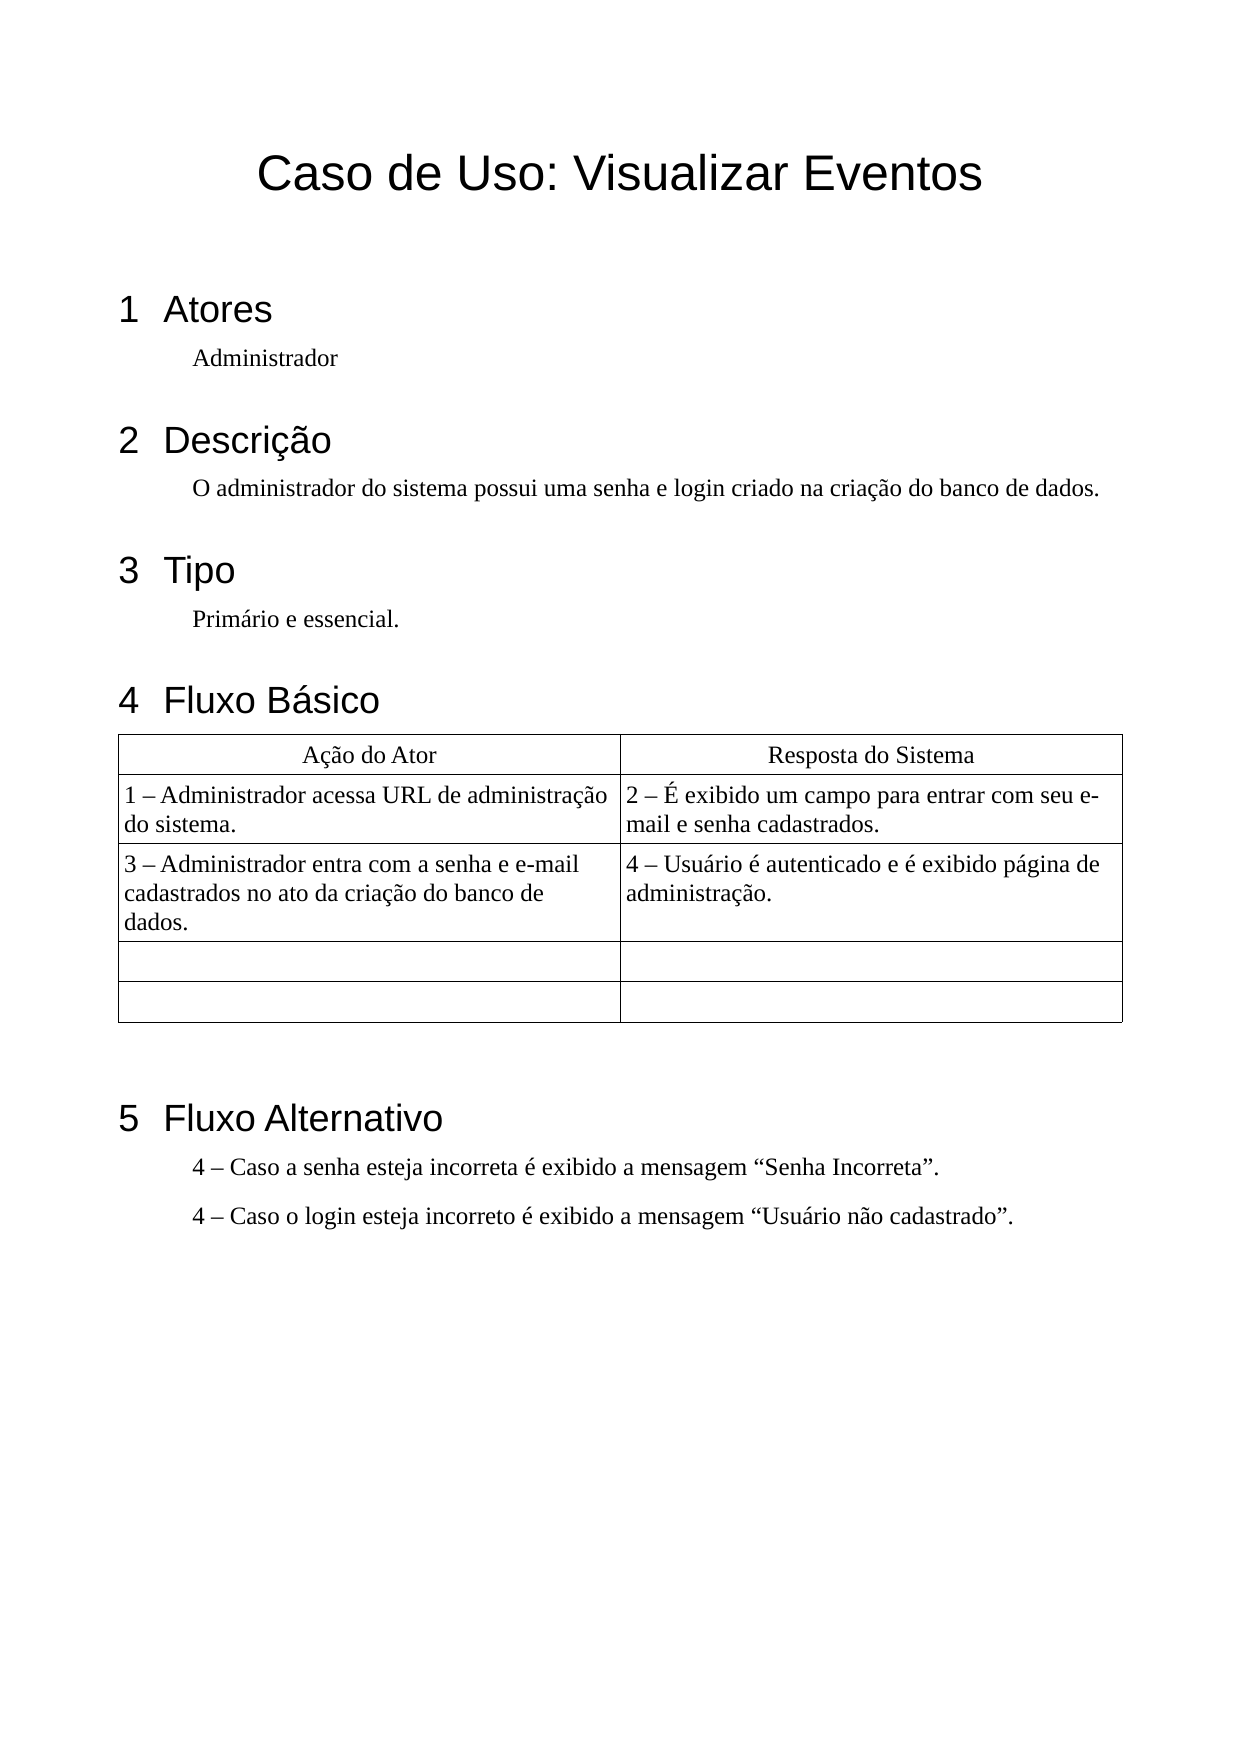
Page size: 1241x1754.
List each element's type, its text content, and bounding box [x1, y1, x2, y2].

table_cell 4 – Usuário é autenticado e é exibido página de administração. [621, 844, 1122, 941]
text Primário e essencial. [118, 604, 1122, 632]
table_cell 3 – Administrador entra com a senha e e-mail cadastrados no ato da criação do banco de dados. [119, 844, 620, 941]
table_header Ação do Ator [119, 735, 620, 774]
table_header Resposta do Sistema [621, 735, 1122, 774]
title Caso de Uso: Visualizar Eventos [118, 143, 1122, 201]
table_cell 1 – Administrador acessa URL de administração do sistema. [119, 775, 620, 843]
table_cell [119, 982, 620, 1022]
text Administrador [118, 343, 1122, 372]
text O administrador do sistema possui uma senha e login criado na criação do banco de dados. [118, 473, 1122, 502]
text 4 – Caso a senha esteja incorreta é exibido a mensagem “Senha Incorreta”. [118, 1152, 1122, 1181]
subtitle Fluxo Alternativo [118, 1096, 1122, 1139]
subtitle Descrição [118, 417, 1122, 461]
table_cell 2 – É exibido um campo para entrar com seu e-mail e senha cadastrados. [621, 775, 1122, 843]
table_cell [621, 942, 1122, 981]
table_cell [621, 982, 1122, 1022]
text 4 – Caso o login esteja incorreto é exibido a mensagem “Usuário não cadastrado”. [118, 1201, 1122, 1230]
table_cell [119, 942, 620, 981]
subtitle Fluxo Básico [118, 678, 1122, 721]
subtitle Tipo [118, 548, 1122, 591]
subtitle Atores [118, 287, 1122, 331]
